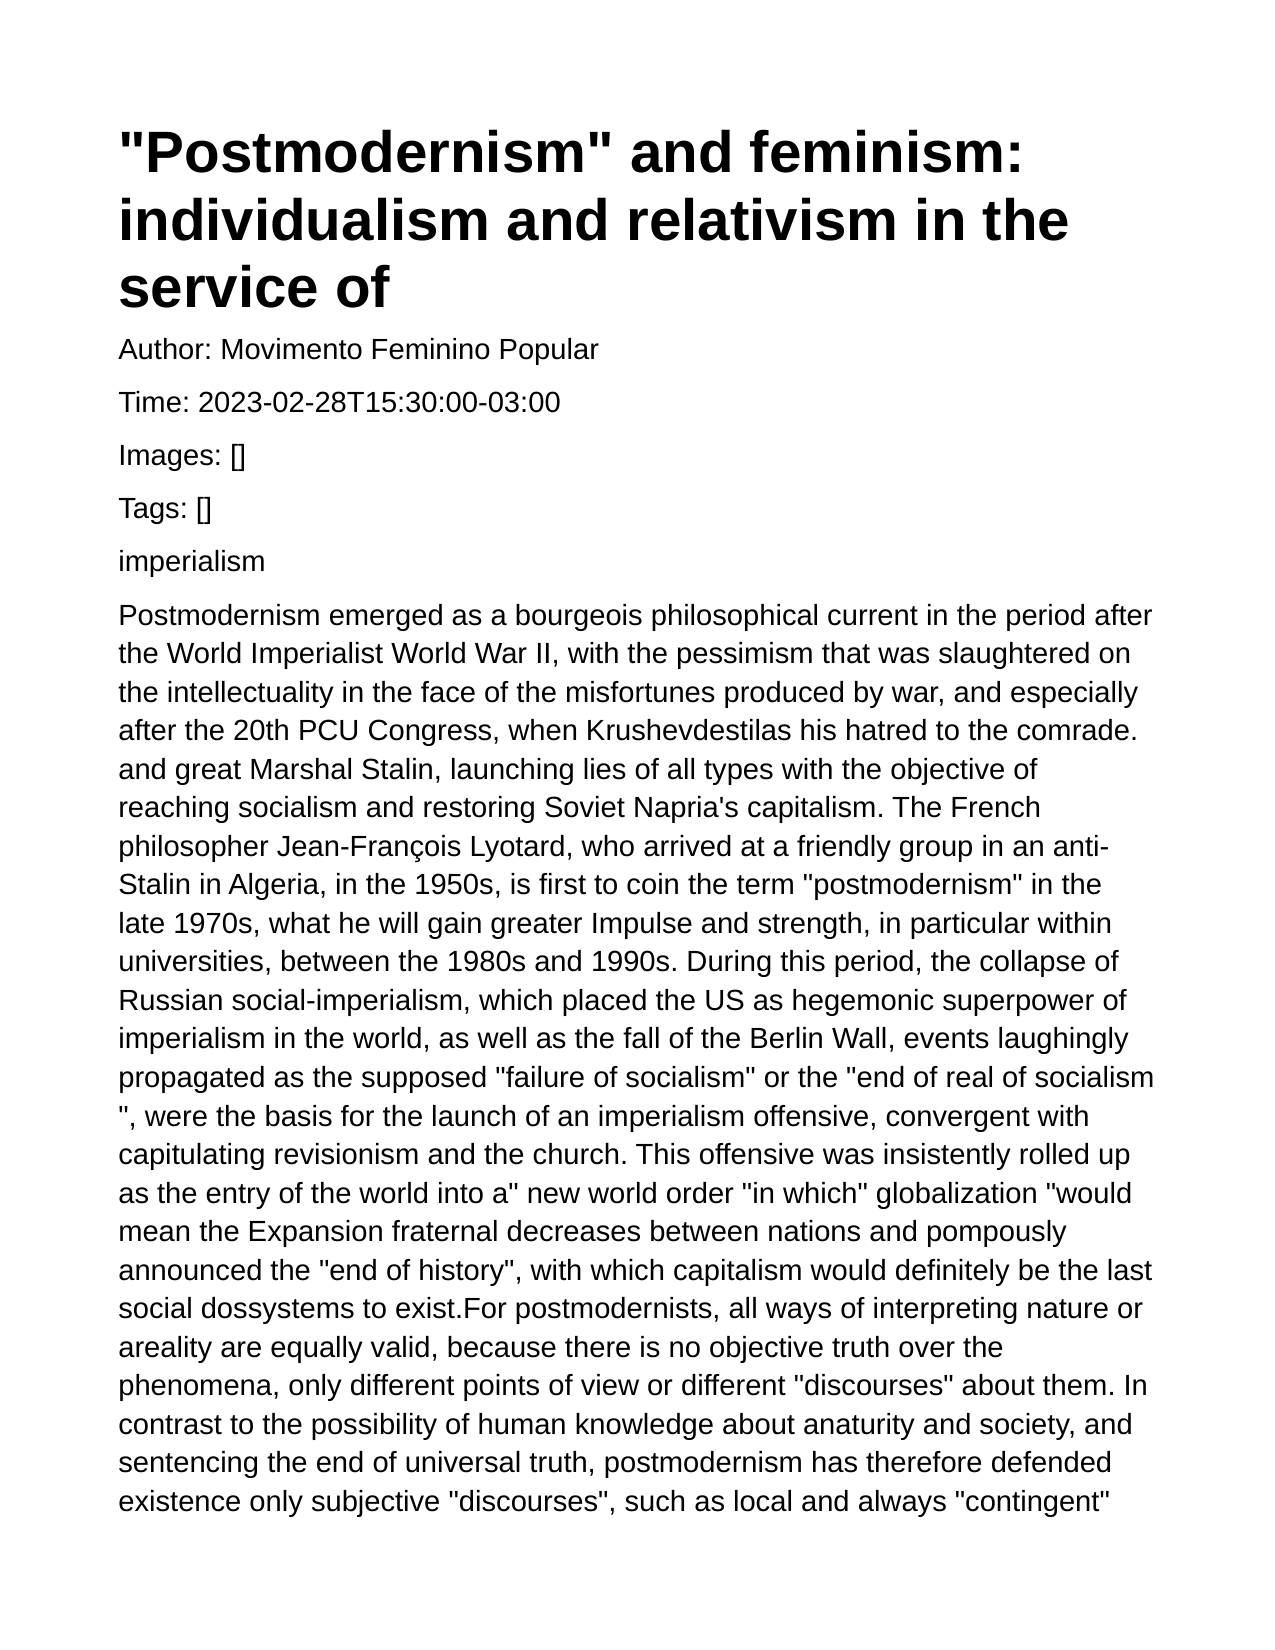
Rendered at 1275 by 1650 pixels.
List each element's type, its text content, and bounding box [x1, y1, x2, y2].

text imperialism [118, 544, 1157, 578]
text Images: [] [118, 438, 1157, 472]
text Tags: [] [118, 491, 1157, 525]
subtitle "Postmodernism" and feminism: individualism and relativism in the service of [118, 118, 1157, 319]
text Postmodernism emerged as a bourgeois philosophical current in the period after the World Imperialist World War II, with the pessimism that was slaughtered on the intellectuality in the face of the misfortunes produced by war, and especially after the 20th PCU Congress, when Krushevdestilas his hatred to the comrade. and great Marshal Stalin, launching lies of all types with the objective of reaching socialism and restoring Soviet Napria's capitalism. The French philosopher Jean-François Lyotard, who arrived at a friendly group in an anti-Stalin in Algeria, in the 1950s, is first to coin the term "postmodernism" in the late 1970s, what he will gain greater Impulse and strength, in particular within universities, between the 1980s and 1990s. During this period, the collapse of Russian social-imperialism, which placed the US as hegemonic superpower of imperialism in the world, as well as the fall of the Berlin Wall, events laughingly propagated as the supposed "failure of socialism" or the "end of real of socialism ", were the basis for the launch of an imperialism offensive, convergent with capitulating revisionism and the church. This offensive was insistently rolled up as the entry of the world into a" new world order "in which" globalization "would mean the Expansion fraternal decreases between nations and pompously announced the "end of history", with which capitalism would definitely be the last social dossystems to exist.For postmodernists, all ways of interpreting nature or areality are equally valid, because there is no objective truth over the phenomena, only different points of view or different "discourses" about them. In contrast to the possibility of human knowledge about anaturity and society, and sentencing the end of universal truth, postmodernism has therefore defended existence only subjective "discourses", such as local and always "contingent" [118, 597, 1157, 1517]
text Time: 2023-02-28T15:30:00-03:00 [118, 385, 1157, 418]
text Author: Movimento Feminino Popular [118, 332, 1157, 365]
